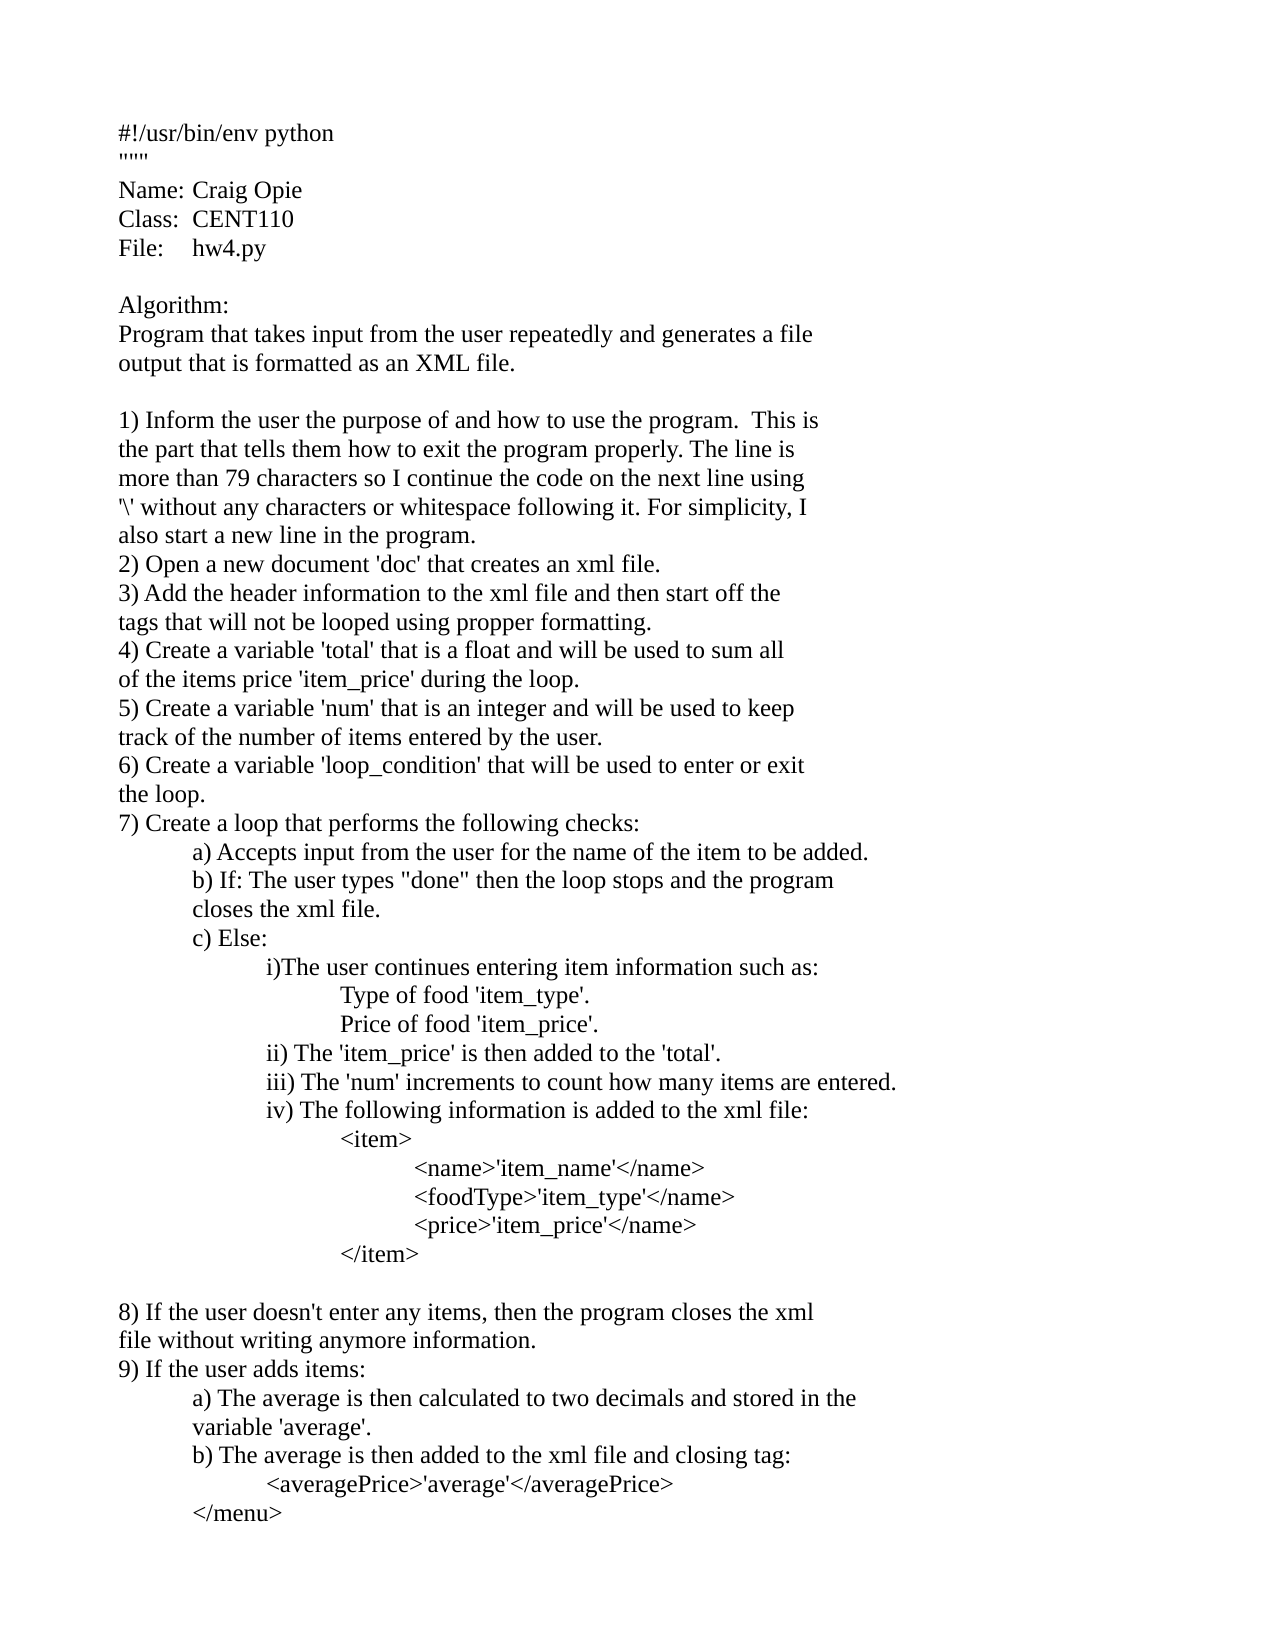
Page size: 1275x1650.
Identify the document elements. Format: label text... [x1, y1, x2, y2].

text <item> [118, 1124, 1157, 1153]
text Name: Craig Opie [118, 176, 1157, 204]
text </menu> [118, 1498, 1157, 1527]
text variable 'average'. [118, 1412, 1157, 1441]
text 3) Add the header information to the xml file and then start off the [118, 578, 1157, 607]
text a) The average is then calculated to two decimals and stored in the [118, 1383, 1157, 1412]
text closes the xml file. [118, 894, 1157, 923]
text the loop. [118, 779, 1157, 808]
text #!/usr/bin/env python [118, 118, 1157, 147]
text the part that tells them how to exit the program properly. The line is [118, 434, 1157, 463]
text 2) Open a new document 'doc' that creates an xml file. [118, 549, 1157, 578]
text track of the number of items entered by the user. [118, 722, 1157, 751]
text 9) If the user adds items: [118, 1354, 1157, 1383]
text output that is formatted as an XML file. [118, 348, 1157, 377]
text Type of food 'item_type'. [118, 981, 1157, 1009]
text Price of food 'item_price'. [118, 1009, 1157, 1038]
text ii) The 'item_price' is then added to the 'total'. [118, 1038, 1157, 1067]
text 4) Create a variable 'total' that is a float and will be used to sum all [118, 636, 1157, 664]
text tags that will not be looped using propper formatting. [118, 607, 1157, 636]
text b) If: The user types "done" then the loop stops and the program [118, 866, 1157, 894]
text Algorithm: [118, 291, 1157, 319]
text file without writing anymore information. [118, 1326, 1157, 1354]
text </item> [118, 1239, 1157, 1268]
text iv) The following information is added to the xml file: [118, 1096, 1157, 1124]
text more than 79 characters so I continue the code on the next line using [118, 463, 1157, 492]
text 1) Inform the user the purpose of and how to use the program. This is [118, 406, 1157, 434]
text <averagePrice>'average'</averagePrice> [118, 1469, 1157, 1498]
text <name>'item_name'</name> [118, 1153, 1157, 1182]
text of the items price 'item_price' during the loop. [118, 664, 1157, 693]
text 5) Create a variable 'num' that is an integer and will be used to keep [118, 693, 1157, 722]
text 6) Create a variable 'loop_condition' that will be used to enter or exit [118, 751, 1157, 779]
text File: hw4.py [118, 233, 1157, 262]
text <foodType>'item_type'</name> [118, 1182, 1157, 1211]
text i)The user continues entering item information such as: [118, 952, 1157, 981]
text Class: CENT110 [118, 204, 1157, 233]
text 8) If the user doesn't enter any items, then the program closes the xml [118, 1297, 1157, 1326]
text <price>'item_price'</name> [118, 1211, 1157, 1239]
text a) Accepts input from the user for the name of the item to be added. [118, 837, 1157, 866]
text also start a new line in the program. [118, 521, 1157, 549]
text iii) The 'num' increments to count how many items are entered. [118, 1067, 1157, 1096]
text 7) Create a loop that performs the following checks: [118, 808, 1157, 837]
text Program that takes input from the user repeatedly and generates a file [118, 319, 1157, 348]
text '\' without any characters or whitespace following it. For simplicity, I [118, 492, 1157, 521]
text """ [118, 147, 1157, 176]
text b) The average is then added to the xml file and closing tag: [118, 1441, 1157, 1469]
text c) Else: [118, 923, 1157, 952]
